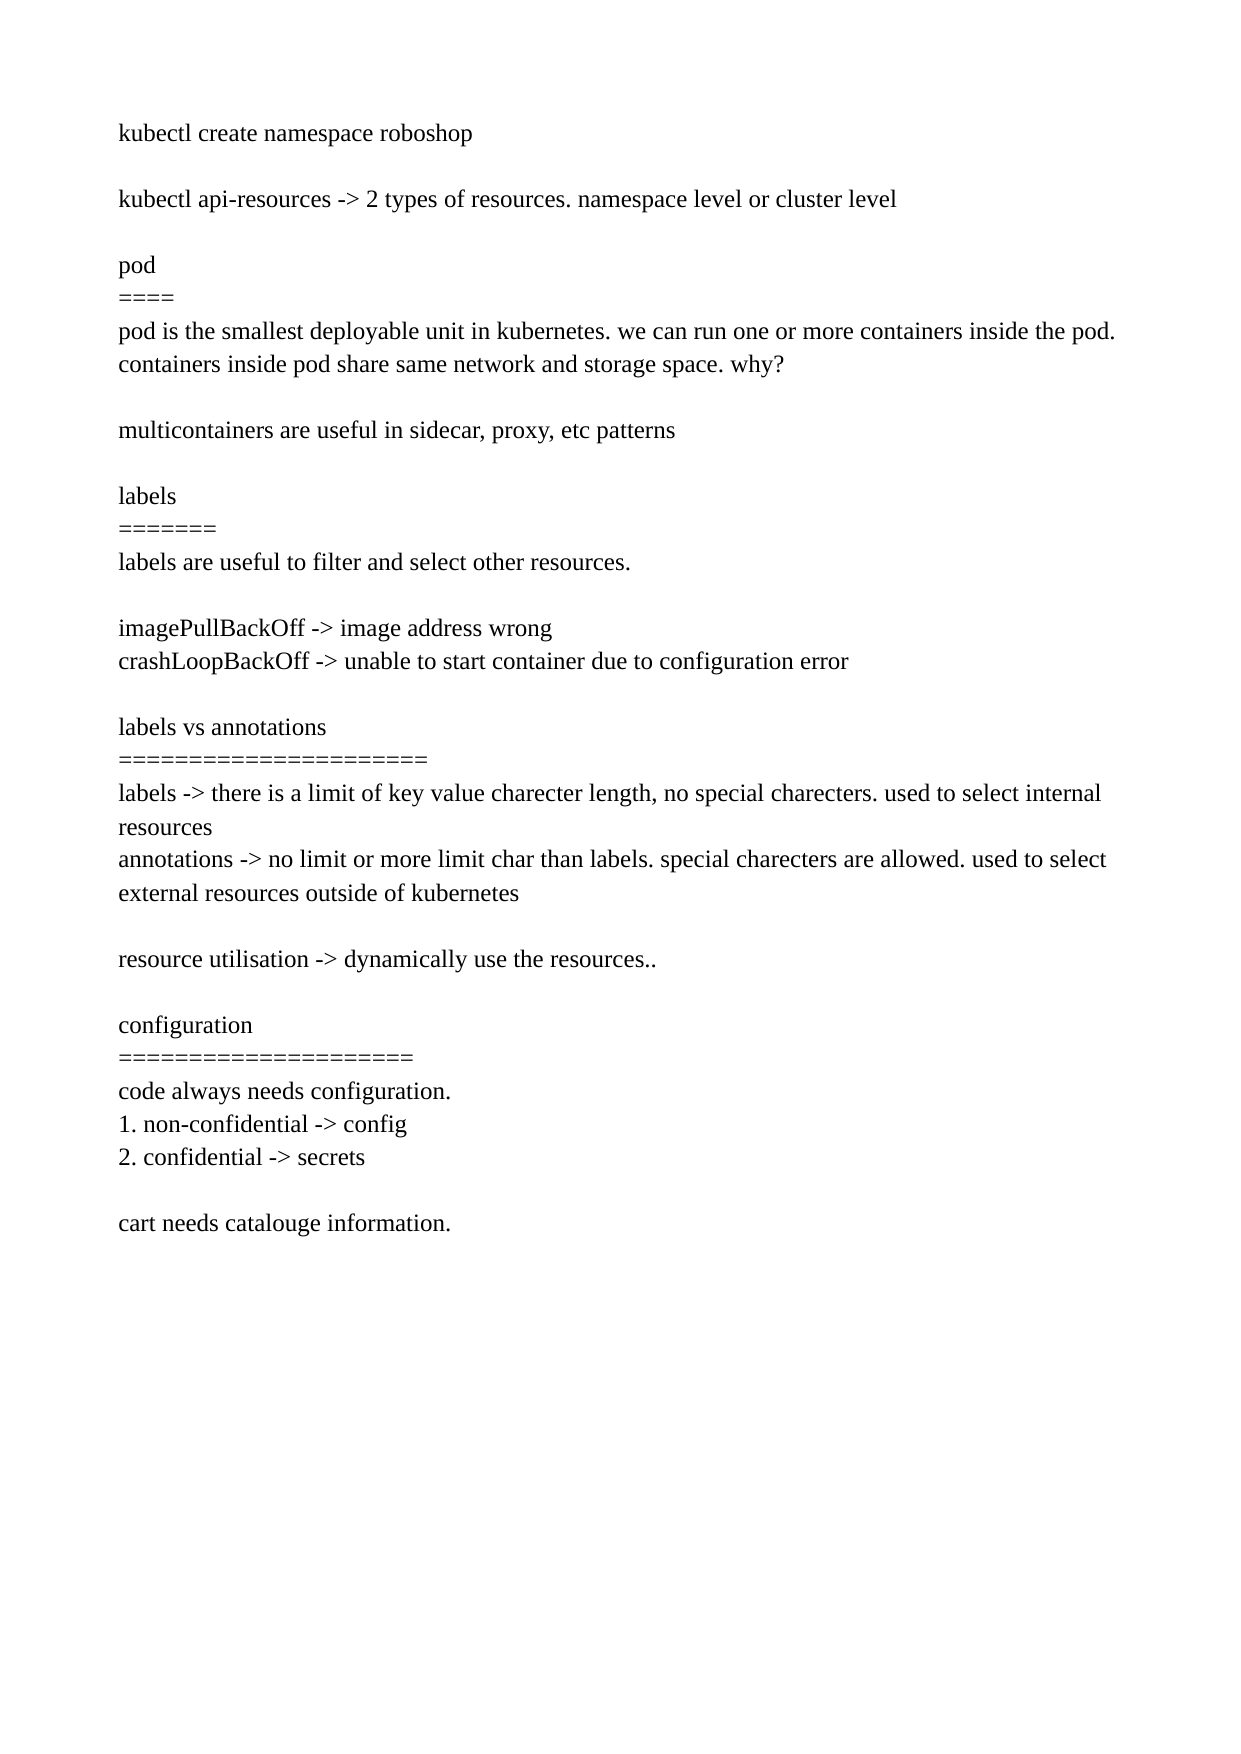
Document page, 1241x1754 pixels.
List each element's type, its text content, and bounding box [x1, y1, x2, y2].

text labels [118, 481, 1122, 510]
text labels vs annotations [118, 712, 1122, 741]
text crashLoopBackOff -> unable to start container due to configuration error [118, 646, 1122, 675]
text pod [118, 250, 1122, 279]
text pod is the smallest deployable unit in kubernetes. we can run one or more containers inside the pod. containers inside pod share same network and storage space. why? [118, 316, 1122, 378]
text imagePullBackOff -> image address wrong [118, 613, 1122, 642]
text ===================== [118, 1043, 1122, 1071]
text kubectl api-resources -> 2 types of resources. namespace level or cluster level [118, 184, 1122, 213]
text ======= [118, 514, 1122, 543]
text ====================== [118, 746, 1122, 774]
text annotations -> no limit or more limit char than labels. special charecters are allowed. used to select external resources outside of kubernetes [118, 844, 1122, 906]
text labels are useful to filter and select other resources. [118, 547, 1122, 576]
text resource utilisation -> dynamically use the resources.. [118, 944, 1122, 972]
text multicontainers are useful in sidecar, proxy, etc patterns [118, 415, 1122, 444]
text configuration [118, 1010, 1122, 1038]
text labels -> there is a limit of key value charecter length, no special charecters. used to select internal resources [118, 778, 1122, 840]
text 2. confidential -> secrets [118, 1142, 1122, 1171]
text kubectl create namespace roboshop [118, 118, 1122, 147]
text ==== [118, 283, 1122, 312]
text 1. non-confidential -> config [118, 1109, 1122, 1137]
text code always needs configuration. [118, 1076, 1122, 1104]
text cart needs catalouge information. [118, 1208, 1122, 1237]
